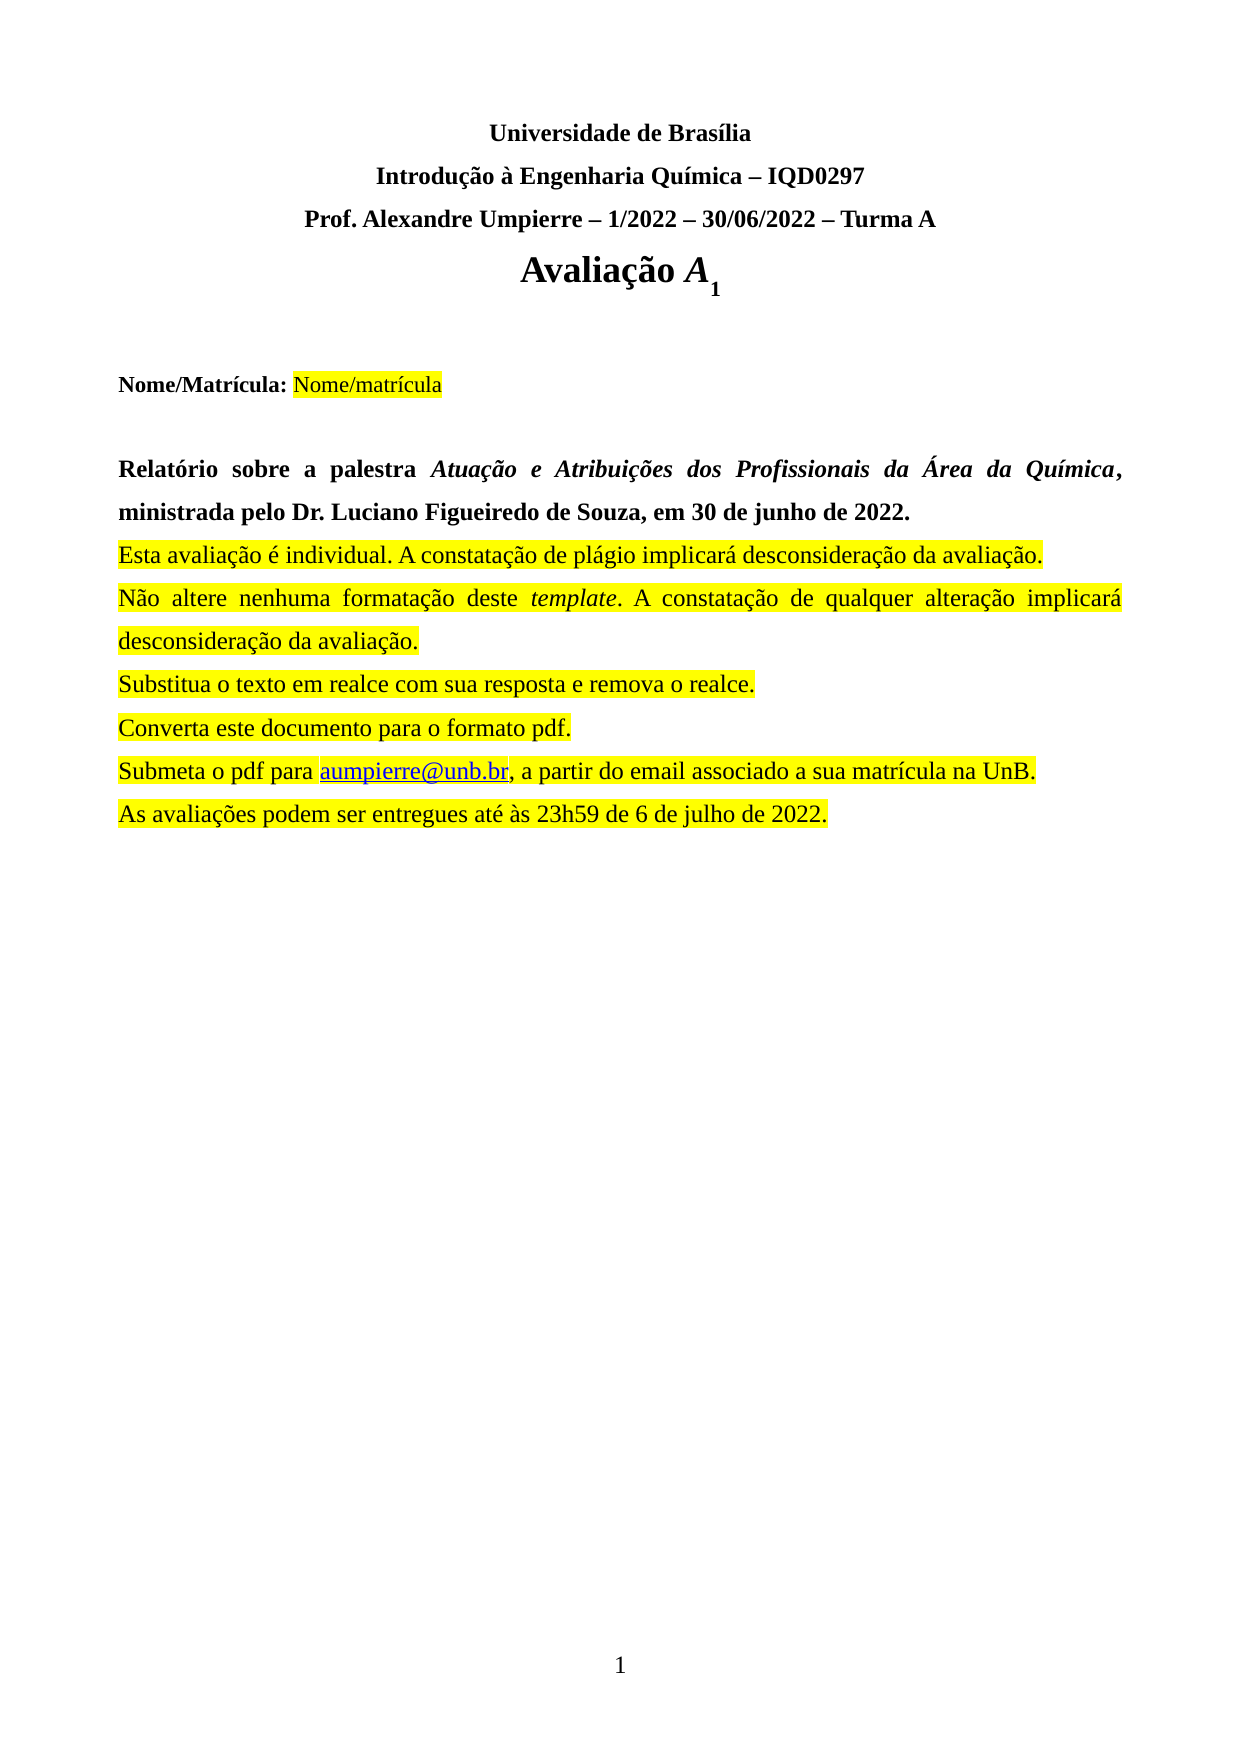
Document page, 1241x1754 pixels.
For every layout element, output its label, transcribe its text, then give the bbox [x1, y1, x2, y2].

text Não altere nenhuma formatação deste template. A constatação de qualquer alteração implicará desconsideração da avaliação. [118, 583, 1122, 655]
text Converta este documento para o formato pdf. [118, 713, 1122, 741]
text Universidade de Brasília [118, 118, 1122, 147]
text Relatório sobre a palestra Atuação e Atribuições dos Profissionais da Área da Química, ministrada pelo Dr. Luciano Figueiredo de Souza, em 30 de junho de 2022. [118, 454, 1122, 526]
text Esta avaliação é individual. A constatação de plágio implicará desconsideração da avaliação. [118, 540, 1122, 569]
text Prof. Alexandre Umpierre – 1/2022 – 30/06/2022 – Turma A [118, 204, 1122, 233]
text Introdução à Engenharia Química – IQD0297 [118, 161, 1122, 190]
text Avaliação A1 [118, 247, 1122, 301]
text Nome/Matrícula: Nome/matrícula [118, 371, 1122, 398]
text As avaliações podem ser entregues até às 23h59 de 6 de julho de 2022. [118, 799, 1122, 828]
text Substitua o texto em realce com sua resposta e remova o realce. [118, 669, 1122, 698]
text Submeta o pdf para aumpierre@unb.br, a partir do email associado a sua matrícula na UnB. [118, 756, 1122, 784]
